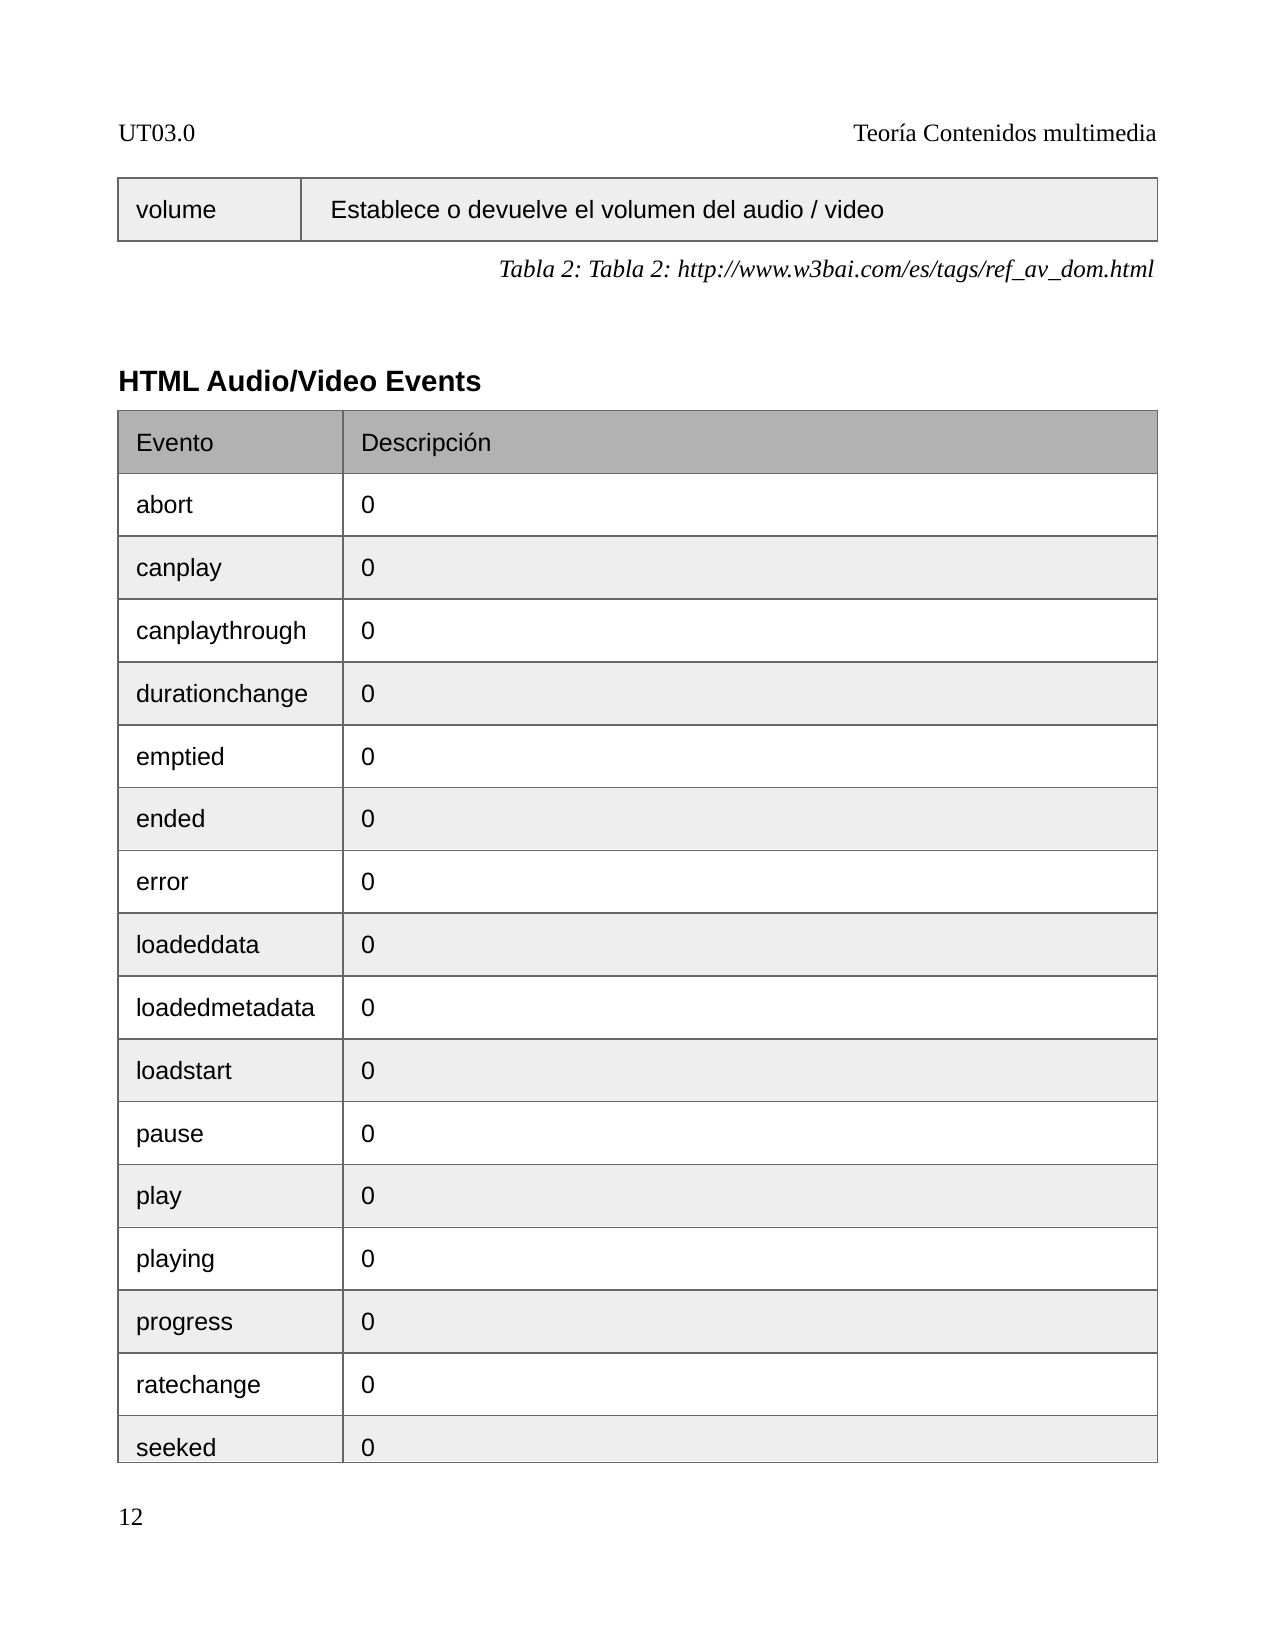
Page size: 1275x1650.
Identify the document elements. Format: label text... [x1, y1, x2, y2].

table_cell 0 [344, 914, 1157, 975]
table_cell 0 [344, 537, 1157, 598]
table_cell Establece o devuelve el volumen del audio / video [302, 179, 1157, 240]
table_cell loadstart [119, 1040, 342, 1101]
table_cell 0 [344, 788, 1157, 849]
table_cell pause [119, 1102, 342, 1163]
table_cell ended [119, 788, 342, 849]
table_cell playing [119, 1228, 342, 1289]
table_cell 0 [344, 1354, 1157, 1415]
table_cell 0 [344, 1040, 1157, 1101]
table_cell durationchange [119, 663, 342, 724]
table_cell play [119, 1165, 342, 1226]
table_cell progress [119, 1291, 342, 1352]
table_cell 0 [344, 1291, 1157, 1352]
table_cell 0 [344, 851, 1157, 912]
table_cell emptied [119, 726, 342, 787]
table_cell 0 [344, 1416, 1157, 1461]
table_cell 0 [344, 663, 1157, 724]
text Tabla 2: Tabla 2: http://www.w3bai.com/es/tags/ref_av_dom.html [118, 254, 1157, 283]
table_cell 0 [344, 977, 1157, 1038]
table_cell 0 [344, 1102, 1157, 1163]
table_cell 0 [344, 1228, 1157, 1289]
table_cell canplay [119, 537, 342, 598]
table_cell loadeddata [119, 914, 342, 975]
table_cell 0 [344, 474, 1157, 535]
subtitle HTML Audio/Video Events [118, 363, 1157, 397]
table_cell loadedmetadata [119, 977, 342, 1038]
table_header Descripción [344, 411, 1157, 473]
table_cell error [119, 851, 342, 912]
table_cell 0 [344, 726, 1157, 787]
table_cell ratechange [119, 1354, 342, 1415]
table_cell volume [119, 179, 300, 240]
table_cell seeked [119, 1416, 342, 1461]
table_cell 0 [344, 600, 1157, 661]
table_header Evento [119, 411, 342, 473]
table_cell canplaythrough [119, 600, 342, 661]
table_cell abort [119, 474, 342, 535]
table_cell 0 [344, 1165, 1157, 1226]
